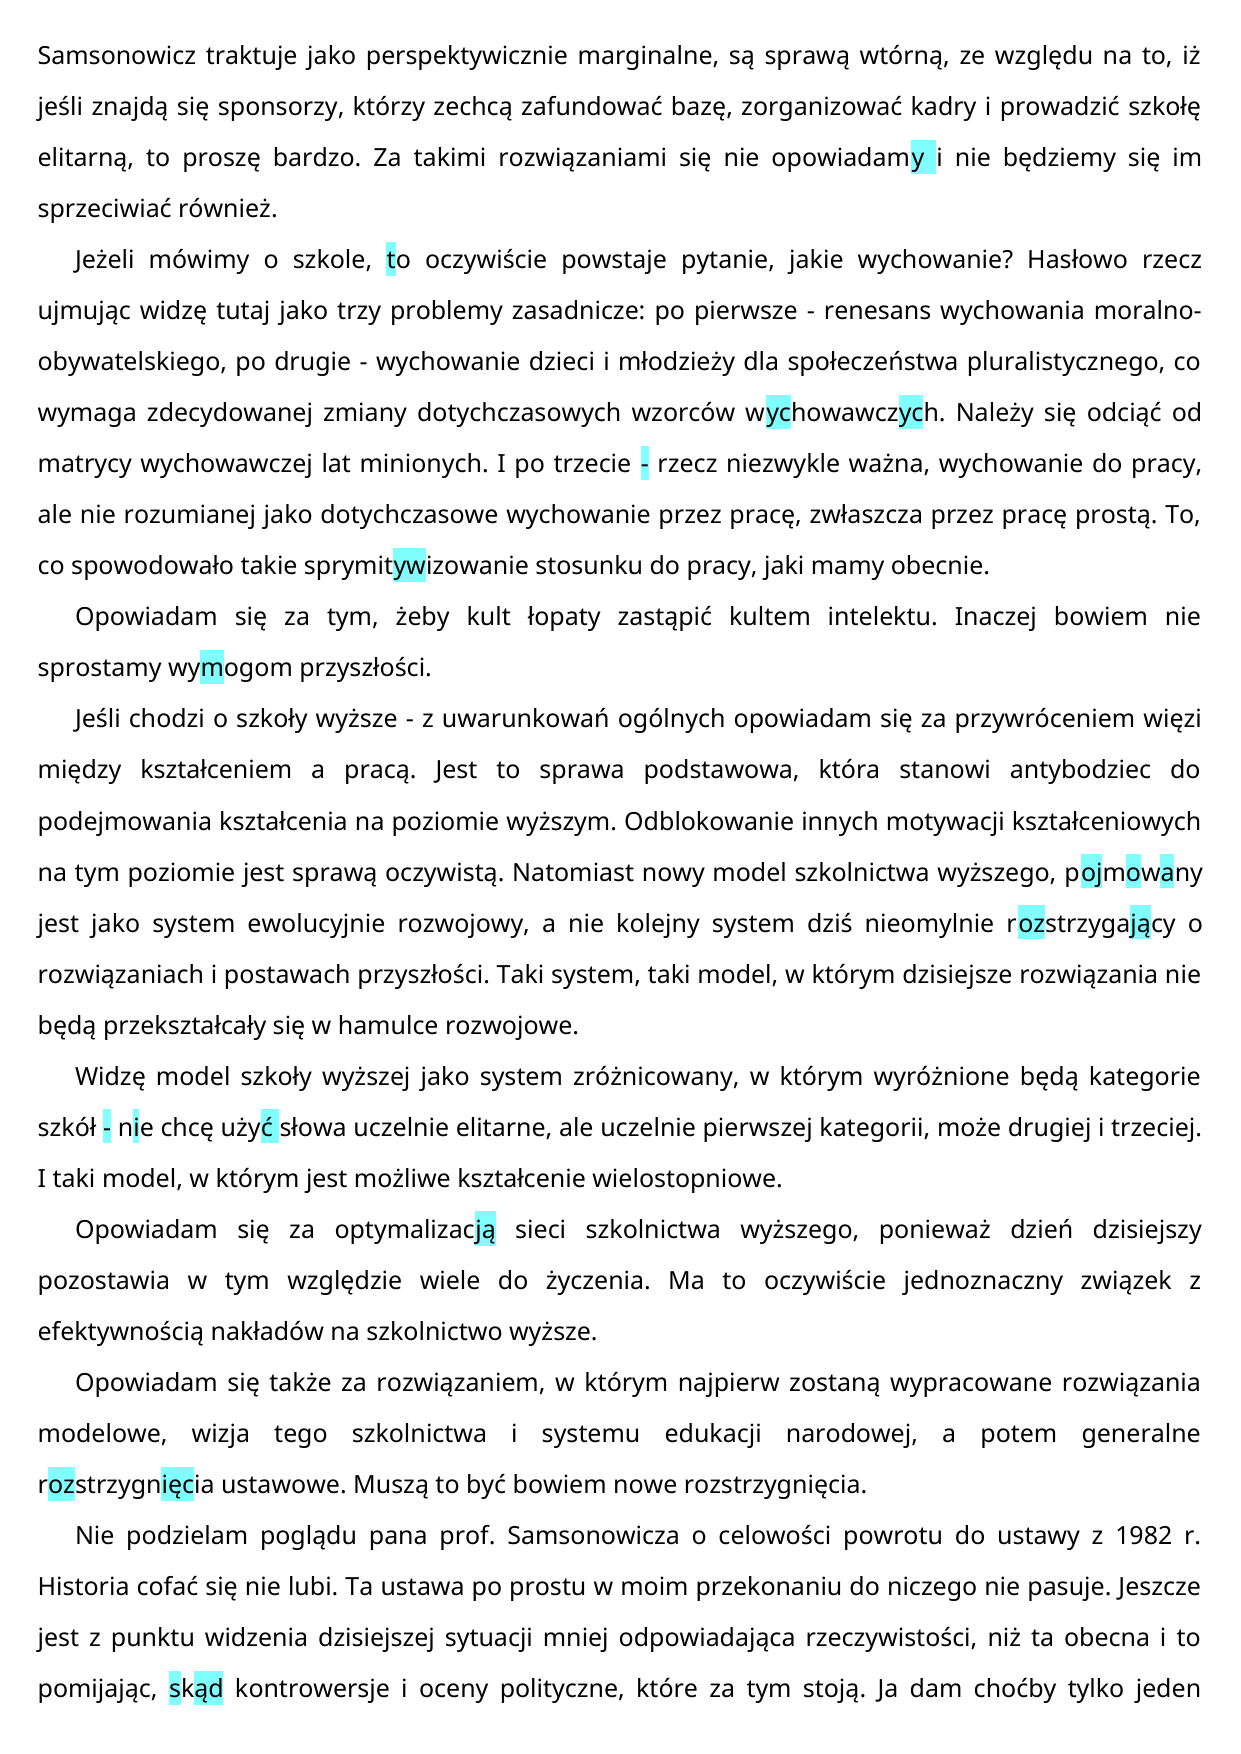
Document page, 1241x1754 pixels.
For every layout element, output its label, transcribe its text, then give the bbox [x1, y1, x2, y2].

text Nie podzielam poglądu pana prof. Samsonowicza o celowości powrotu do ustawy z 1982 r. Historia cofać się nie lubi. Ta ustawa po prostu w moim przekonaniu do niczego nie pasuje. Jeszcze jest z punktu widzenia dzisiejszej sytuacji mniej odpowiadająca rzeczywistości, niż ta obecna i to pomijając, skąd kontrowersje i oceny polityczne, które za tym stoją. Ja dam choćby tylko jeden [37, 1518, 1203, 1705]
text Opowiadam się za tym, żeby kult łopaty zastąpić kultem intelektu. Inaczej bowiem nie sprostamy wymogom przyszłości. [37, 599, 1203, 684]
text Jeśli chodzi o szkoły wyższe - z uwarunkowań ogólnych opowiadam się za przywróceniem więzi między kształceniem a pracą. Jest to sprawa podstawowa, która stanowi antybodziec do podejmowania kształcenia na poziomie wyższym. Odblokowanie innych motywacji kształceniowych na tym poziomie jest sprawą oczywistą. Natomiast nowy model szkolnictwa wyższego, pojmowany jest jako system ewolucyjnie rozwojowy, a nie kolejny system dziś nieomylnie rozstrzygający o rozwiązaniach i postawach przyszłości. Taki system, taki model, w którym dzisiejsze rozwiązania nie będą przekształcały się w hamulce rozwojowe. [37, 701, 1203, 1041]
text Opowiadam się także za rozwiązaniem, w którym najpierw zostaną wypracowane rozwiązania modelowe, wizja tego szkolnictwa i systemu edukacji narodowej, a potem generalne rozstrzygnięcia ustawowe. Muszą to być bowiem nowe rozstrzygnięcia. [37, 1364, 1203, 1501]
text Widzę model szkoły wyższej jako system zróżnicowany, w którym wyróżnione będą kategorie szkół - nie chcę użyć słowa uczelnie elitarne, ale uczelnie pierwszej kategorii, może drugiej i trzeciej. I taki model, w którym jest możliwe kształcenie wielostopniowe. [37, 1058, 1203, 1194]
text Jeżeli mówimy o szkole, to oczywiście powstaje pytanie, jakie wychowanie? Hasłowo rzecz ujmując widzę tutaj jako trzy problemy zasadnicze: po pierwsze - renesans wychowania moralno-obywatelskiego, po drugie - wychowanie dzieci i młodzieży dla społeczeństwa pluralistycznego, co wymaga zdecydowanej zmiany dotychczasowych wzorców wychowawczych. Należy się odciąć od matrycy wychowawczej lat minionych. I po trzecie - rzecz niezwykle ważna, wychowanie do pracy, ale nie rozumianej jako dotychczasowe wychowanie przez pracę, zwłaszcza przez pracę prostą. To, co spowodowało takie sprymitywizowanie stosunku do pracy, jaki mamy obecnie. [37, 242, 1203, 582]
text Samsonowicz traktuje jako perspektywicznie marginalne, są sprawą wtórną, ze względu na to, iż jeśli znajdą się sponsorzy, którzy zechcą zafundować bazę, zorganizować kadry i prowadzić szkołę elitarną, to proszę bardzo. Za takimi rozwiązaniami się nie opowiadamy i nie będziemy się im sprzeciwiać również. [37, 37, 1203, 225]
text Opowiadam się za optymalizacją sieci szkolnictwa wyższego, ponieważ dzień dzisiejszy pozostawia w tym względzie wiele do życzenia. Ma to oczywiście jednoznaczny związek z efektywnością nakładów na szkolnictwo wyższe. [37, 1211, 1203, 1348]
